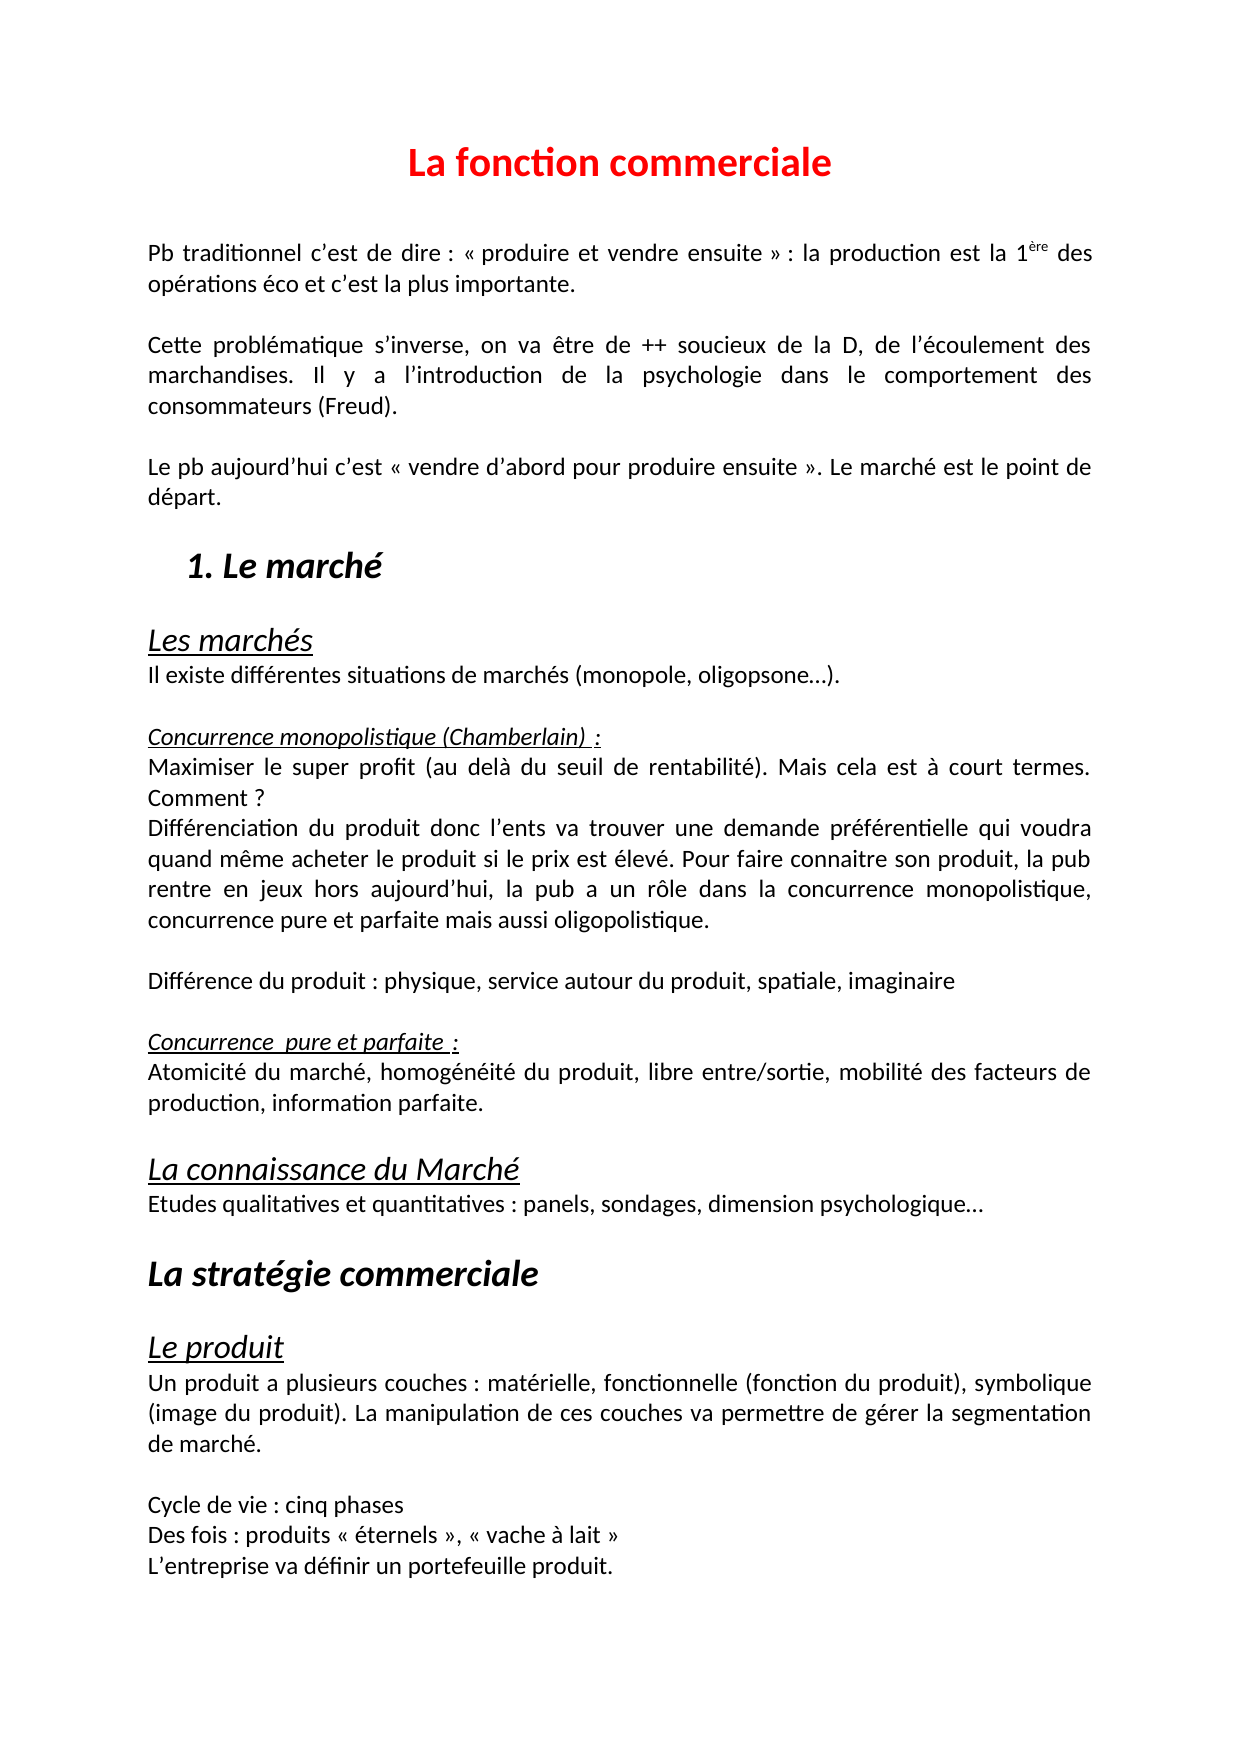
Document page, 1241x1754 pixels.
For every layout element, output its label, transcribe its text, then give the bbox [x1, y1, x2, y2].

text Des fois : produits « éternels », « vache à lait » [148, 1519, 1093, 1550]
subtitle La connaissance du Marché [148, 1148, 1093, 1189]
text Maximiser le super profit (au delà du seuil de rentabilité). Mais cela est à court termes. Comment ? [148, 751, 1093, 812]
text Cycle de vie : cinq phases [148, 1489, 1093, 1519]
subtitle Le produit [148, 1326, 1093, 1367]
text Concurrence pure et parfaite : [148, 1026, 1093, 1056]
text Pb traditionnel c’est de dire : « produire et vendre ensuite » : la production est la 1ère des opérations éco et c’est la plus importante. [148, 237, 1093, 298]
text Différence du produit : physique, service autour du produit, spatiale, imaginaire [148, 965, 1093, 995]
text Etudes qualitatives et quantitatives : panels, sondages, dimension psychologique… [148, 1189, 1093, 1219]
text Un produit a plusieurs couches : matérielle, fonctionnelle (fonction du produit), symbolique (image du produit). La manipulation de ces couches va permettre de gérer la segmentation de marché. [148, 1367, 1093, 1458]
text Cette problématique s’inverse, on va être de ++ soucieux de la D, de l’écoulement des marchandises. Il y a l’introduction de la psychologie dans le comportement des consommateurs (Freud). [148, 329, 1093, 420]
text L’entreprise va définir un portefeuille produit. [148, 1550, 1093, 1580]
subtitle Les marchés [148, 619, 1093, 659]
text Il existe différentes situations de marchés (monopole, oligopsone…). [148, 659, 1093, 690]
text La fonction commerciale [148, 136, 1093, 186]
text Le pb aujourd’hui c’est « vendre d’abord pour produire ensuite ». Le marché est le point de départ. [148, 451, 1093, 512]
subtitle La stratégie commerciale [148, 1250, 1093, 1296]
text Atomicité du marché, homogénéité du produit, libre entre/sortie, mobilité des facteurs de production, information parfaite. [148, 1056, 1093, 1117]
text Différenciation du produit donc l’ents va trouver une demande préférentielle qui voudra quand même acheter le produit si le prix est élevé. Pour faire connaitre son produit, la pub rentre en jeux hors aujourd’hui, la pub a un rôle dans la concurrence monopolistique, concurrence pure et parfaite mais aussi oligopolistique. [148, 812, 1093, 934]
subtitle Le marché [185, 542, 1093, 588]
text Concurrence monopolistique (Chamberlain) : [148, 721, 1093, 751]
